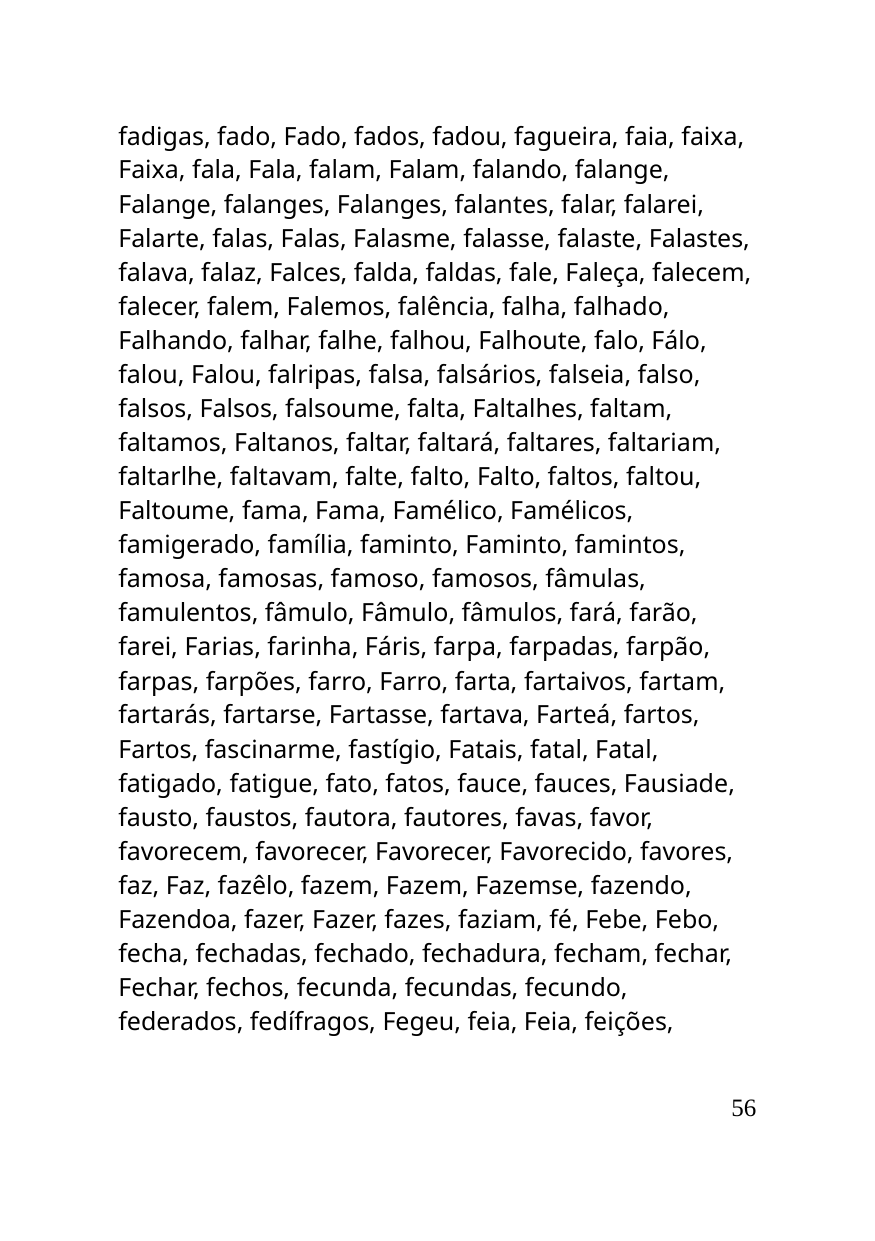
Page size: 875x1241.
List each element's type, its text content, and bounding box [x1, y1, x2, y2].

text fadigas, fado, Fado, fados, fadou, fagueira, faia, faixa, Faixa, fala, Fala, falam, Falam, falando, falange, Falange, falanges, Falanges, falantes, falar, falarei, Falarte, falas, Falas, Falasme, falasse, falaste, Falastes, falava, falaz, Falces, falda, faldas, fale, Faleça, falecem, falecer, falem, Falemos, falência, falha, falhado, Falhando, falhar, falhe, falhou, Falhoute, falo, Fálo, falou, Falou, falripas, falsa, falsários, falseia, falso, falsos, Falsos, falsoume, falta, Faltalhes, faltam, faltamos, Faltanos, faltar, faltará, faltares, faltariam, faltarlhe, faltavam, falte, falto, Falto, faltos, faltou, Faltoume, fama, Fama, Famélico, Famélicos, famigerado, família, faminto, Faminto, famintos, famosa, famosas, famoso, famosos, fâmulas, famulentos, fâmulo, Fâmulo, fâmulos, fará, farão, farei, Farias, farinha, Fáris, farpa, farpadas, farpão, farpas, farpões, farro, Farro, farta, fartaivos, fartam, fartarás, fartarse, Fartasse, fartava, Farteá, fartos, Fartos, fascinarme, fastígio, Fatais, fatal, Fatal, fatigado, fatigue, fato, fatos, fauce, fauces, Fausiade, fausto, faustos, fautora, fautores, favas, favor, favorecem, favorecer, Favorecer, Favorecido, favores, faz, Faz, fazêlo, fazem, Fazem, Fazemse, fazendo, Fazendoa, fazer, Fazer, fazes, faziam, fé, Febe, Febo, fecha, fechadas, fechado, fechadura, fecham, fechar, Fechar, fechos, fecunda, fecundas, fecundo, federados, fedífragos, Fegeu, feia, Feia, feições, [118, 118, 756, 1038]
